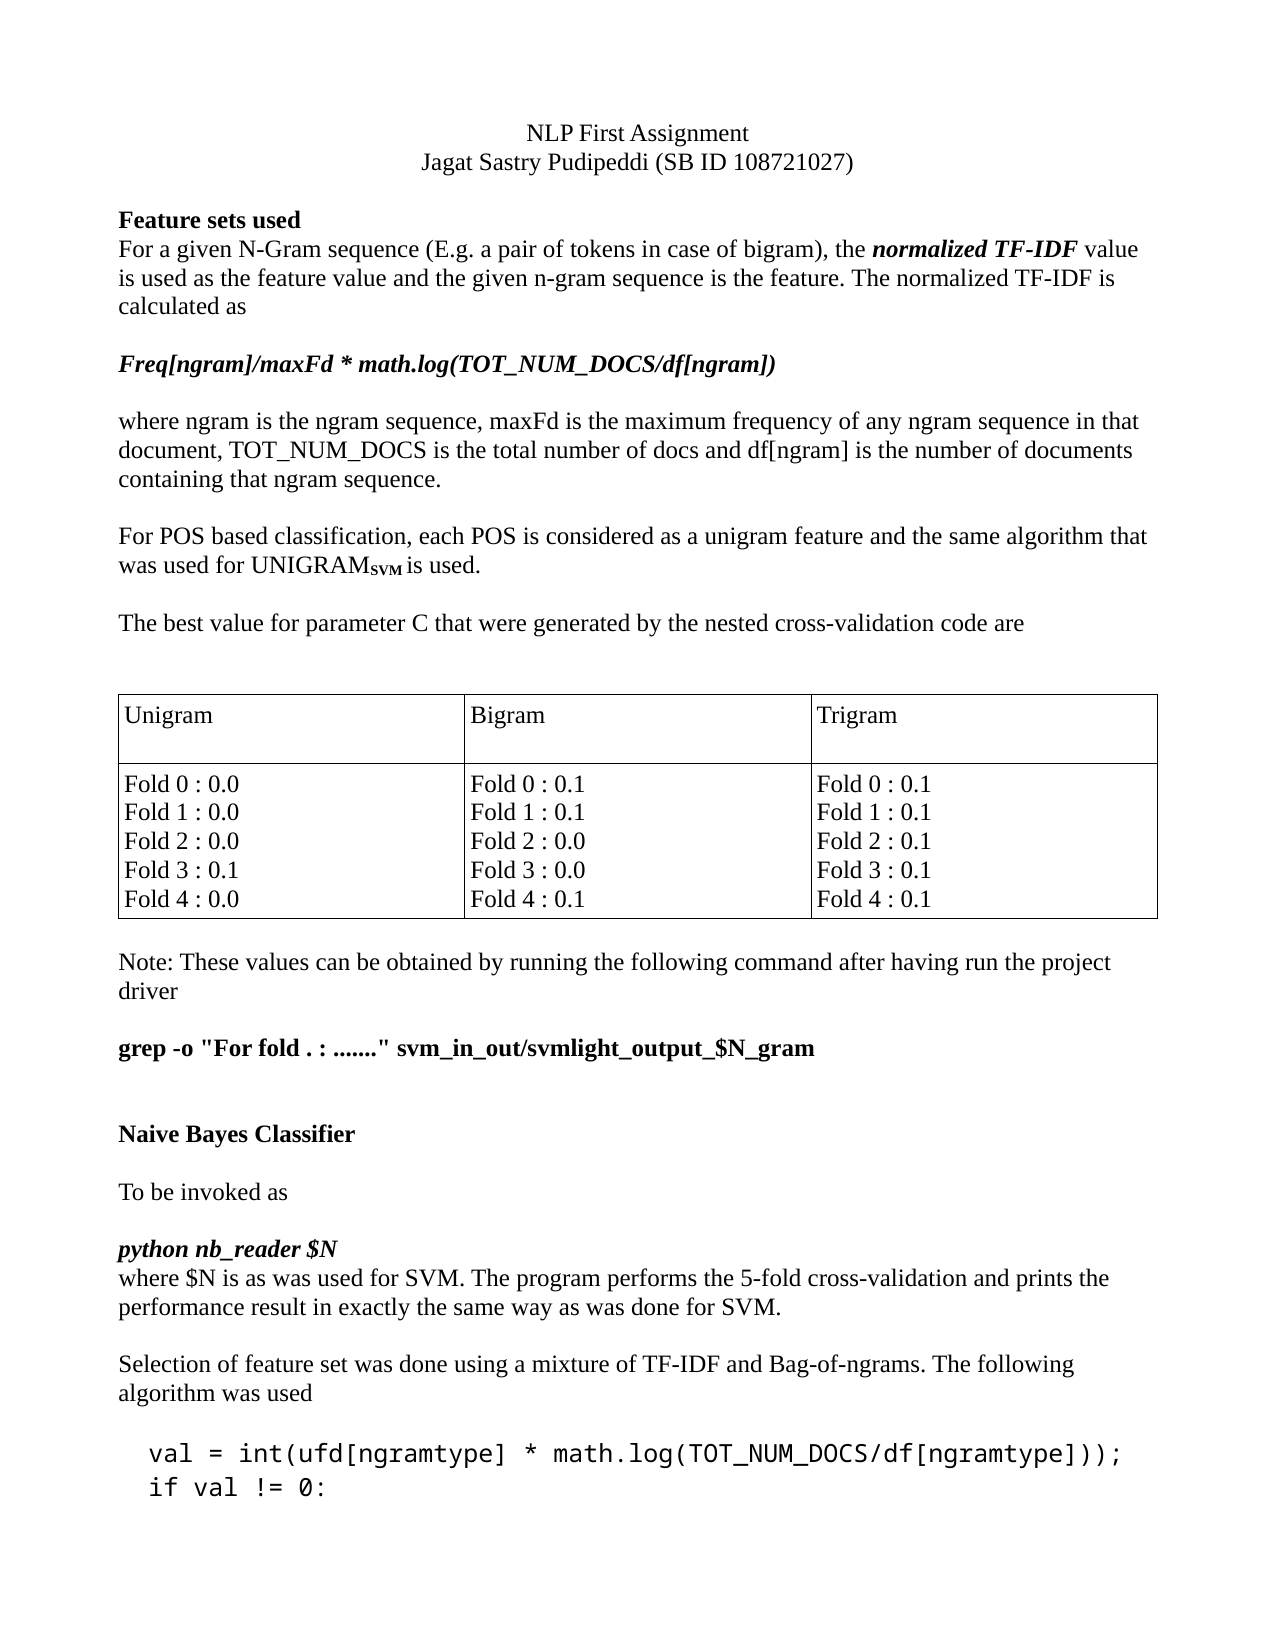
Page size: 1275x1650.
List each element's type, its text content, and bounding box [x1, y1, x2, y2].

table_header Unigram [119, 695, 464, 763]
text Freq[ngram]/maxFd * math.log(TOT_NUM_DOCS/df[ngram]) [118, 349, 1157, 378]
text For a given N-Gram sequence (E.g. a pair of tokens in case of bigram), the normalized TF-IDF value is used as the feature value and the given n-gram sequence is the feature. The normalized TF-IDF is calculated as [118, 234, 1157, 320]
text Naive Bayes Classifier [118, 1119, 1157, 1148]
text where ngram is the ngram sequence, maxFd is the maximum frequency of any ngram sequence in that document, TOT_NUM_DOCS is the total number of docs and df[ngram] is the number of documents containing that ngram sequence. [118, 406, 1157, 493]
text Selection of feature set was done using a mixture of TF-IDF and Bag-of-ngrams. The following algorithm was used [118, 1349, 1157, 1407]
table_header Bigram [465, 695, 811, 763]
text python nb_reader $N [118, 1234, 1157, 1263]
text To be invoked as [118, 1177, 1157, 1206]
text where $N is as was used for SVM. The program performs the 5-fold cross-validation and prints the performance result in exactly the same way as was done for SVM. [118, 1263, 1157, 1321]
table_cell Fold 0 : 0.1 Fold 1 : 0.1 Fold 2 : 0.0 Fold 3 : 0.0 Fold 4 : 0.1 [465, 764, 811, 918]
text Note: These values can be obtained by running the following command after having run the project driver [118, 947, 1157, 1004]
text val = int(ufd[ngramtype] * math.log(TOT_NUM_DOCS/df[ngramtype])); [118, 1436, 1157, 1470]
table_cell Fold 0 : 0.1 Fold 1 : 0.1 Fold 2 : 0.1 Fold 3 : 0.1 Fold 4 : 0.1 [812, 764, 1157, 918]
text if val != 0: [118, 1470, 1157, 1504]
text For POS based classification, each POS is considered as a unigram feature and the same algorithm that was used for UNIGRAMSVM is used. [118, 521, 1157, 579]
text Feature sets used [118, 205, 1157, 234]
table_header Trigram [812, 695, 1157, 763]
text grep -o "For fold . : ......." svm_in_out/svmlight_output_$N_gram [118, 1033, 1157, 1062]
table_cell Fold 0 : 0.0 Fold 1 : 0.0 Fold 2 : 0.0 Fold 3 : 0.1 Fold 4 : 0.0 [119, 764, 464, 918]
text The best value for parameter C that were generated by the nested cross-validation code are [118, 608, 1157, 636]
